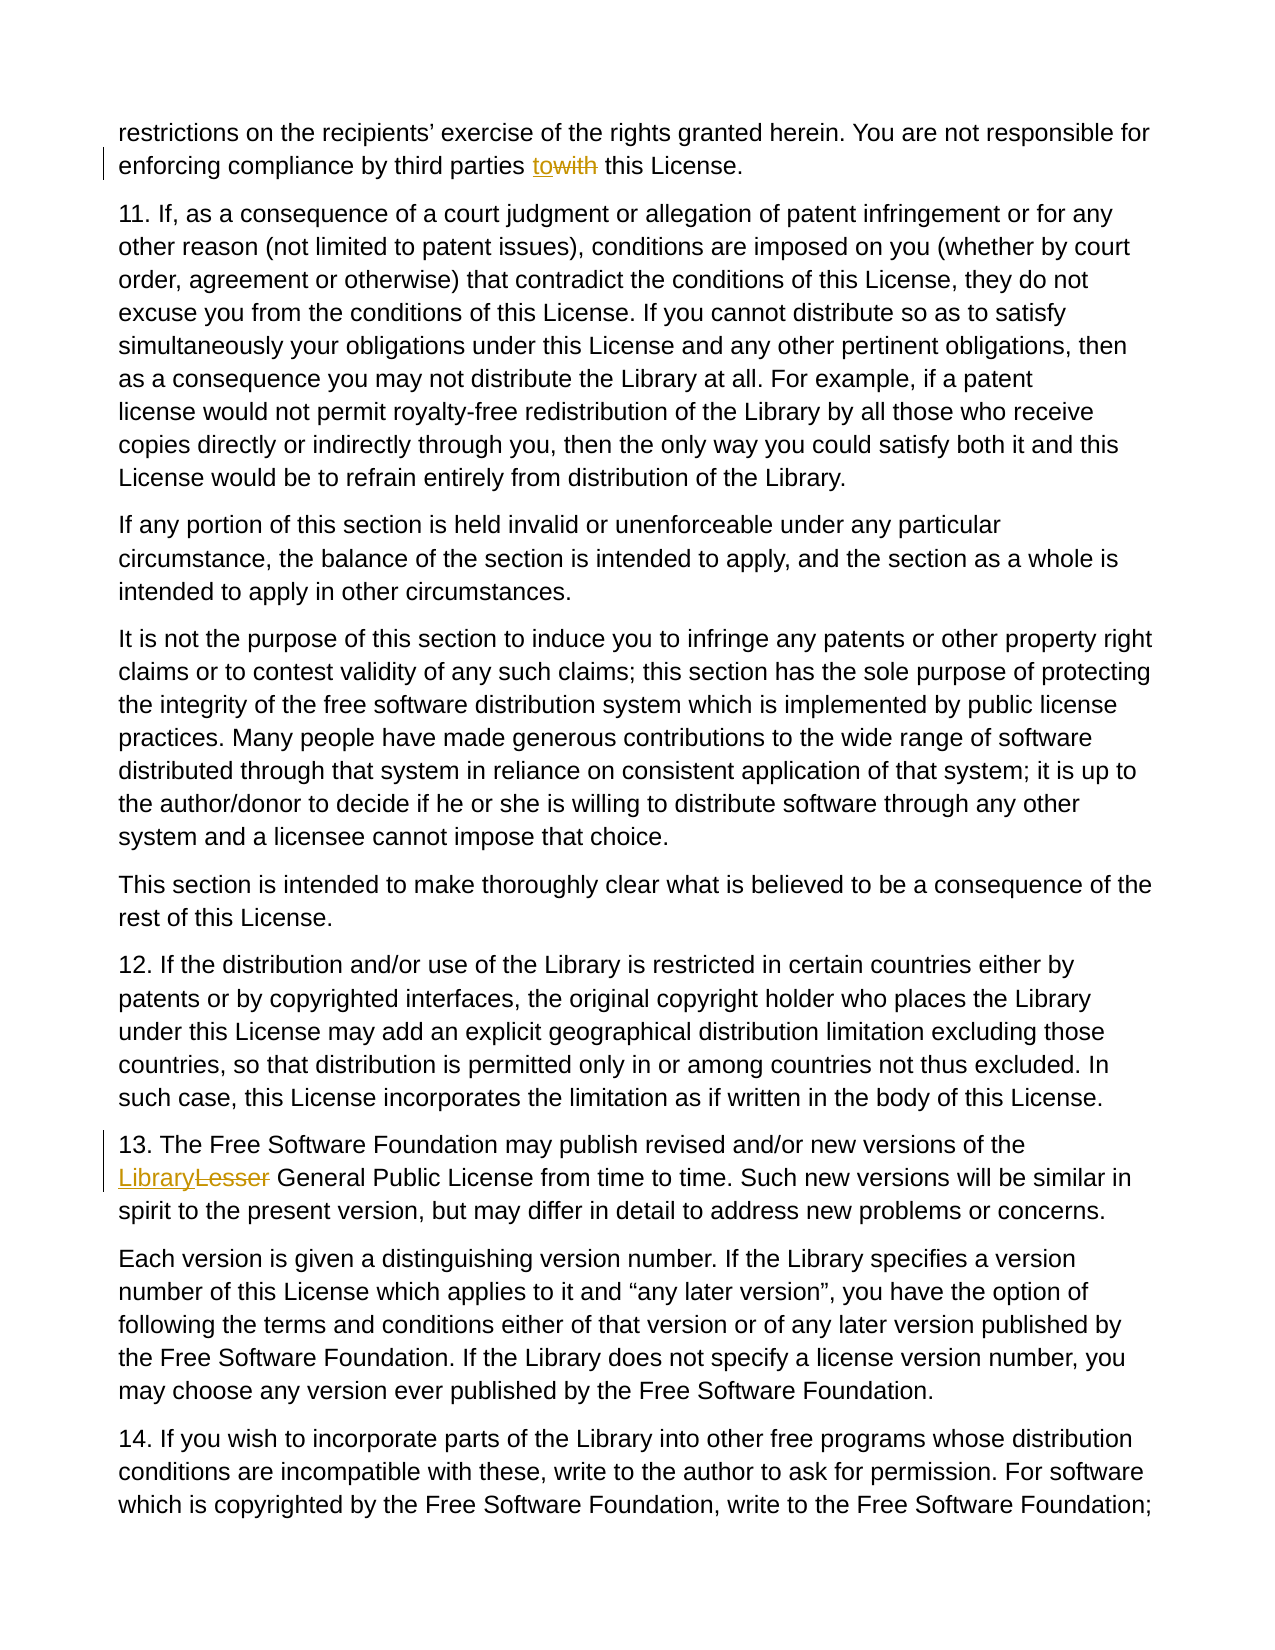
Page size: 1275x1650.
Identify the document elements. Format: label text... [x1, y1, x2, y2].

text 11. If, as a consequence of a court judgment or allegation of patent infringement or for any other reason (not limited to patent issues), conditions are imposed on you (whether by court order, agreement or otherwise) that contradict the conditions of this License, they do not excuse you from the conditions of this License. If you cannot distribute so as to satisfy simultaneously your obligations under this License and any other pertinent obligations, then as a consequence you may not distribute the Library at all. For example, if a patent license would not permit royalty-free redistribution of the Library by all those who receive copies directly or indirectly through you, then the only way you could satisfy both it and this License would be to refrain entirely from distribution of the Library. [118, 199, 1157, 492]
text It is not the purpose of this section to induce you to infringe any patents or other property right claims or to contest validity of any such claims; this section has the sole purpose of protecting the integrity of the free software distribution system which is implemented by public license practices. Many people have made generous contributions to the wide range of software distributed through that system in reliance on consistent application of that system; it is up to the author/donor to decide if he or she is willing to distribute software through any other system and a licensee cannot impose that choice. [118, 624, 1157, 851]
text 13. The Free Software Foundation may publish revised and/or new versions of the Library General Public License from time to time. Such new versions will be similar in spirit to the present version, but may differ in detail to address new problems or concerns. [118, 1130, 1157, 1225]
text 12. If the distribution and/or use of the Library is restricted in certain countries either by patents or by copyrighted interfaces, the original copyright holder who places the Library under this License may add an explicit geographical distribution limitation excluding those countries, so that distribution is permitted only in or among countries not thus excluded. In such case, this License incorporates the limitation as if written in the body of this License. [118, 951, 1157, 1111]
text If any portion of this section is held invalid or unenforceable under any particular circumstance, the balance of the section is intended to apply, and the section as a whole is intended to apply in other circumstances. [118, 511, 1157, 605]
text restrictions on the recipients’ exercise of the rights granted herein. You are not responsible for enforcing compliance by third parties to this License. [118, 118, 1157, 180]
text Each version is given a distinguishing version number. If the Library specifies a version number of this License which applies to it and “any later version”, you have the option of following the terms and conditions either of that version or of any later version published by the Free Software Foundation. If the Library does not specify a license version number, you may choose any version ever published by the Free Software Foundation. [118, 1244, 1157, 1405]
text 14. If you wish to incorporate parts of the Library into other free programs whose distribution conditions are incompatible with these, write to the author to ask for permission. For software which is copyrighted by the Free Software Foundation, write to the Free Software Foundation; [118, 1423, 1157, 1518]
text This section is intended to make thoroughly clear what is believed to be a consequence of the rest of this License. [118, 870, 1157, 932]
